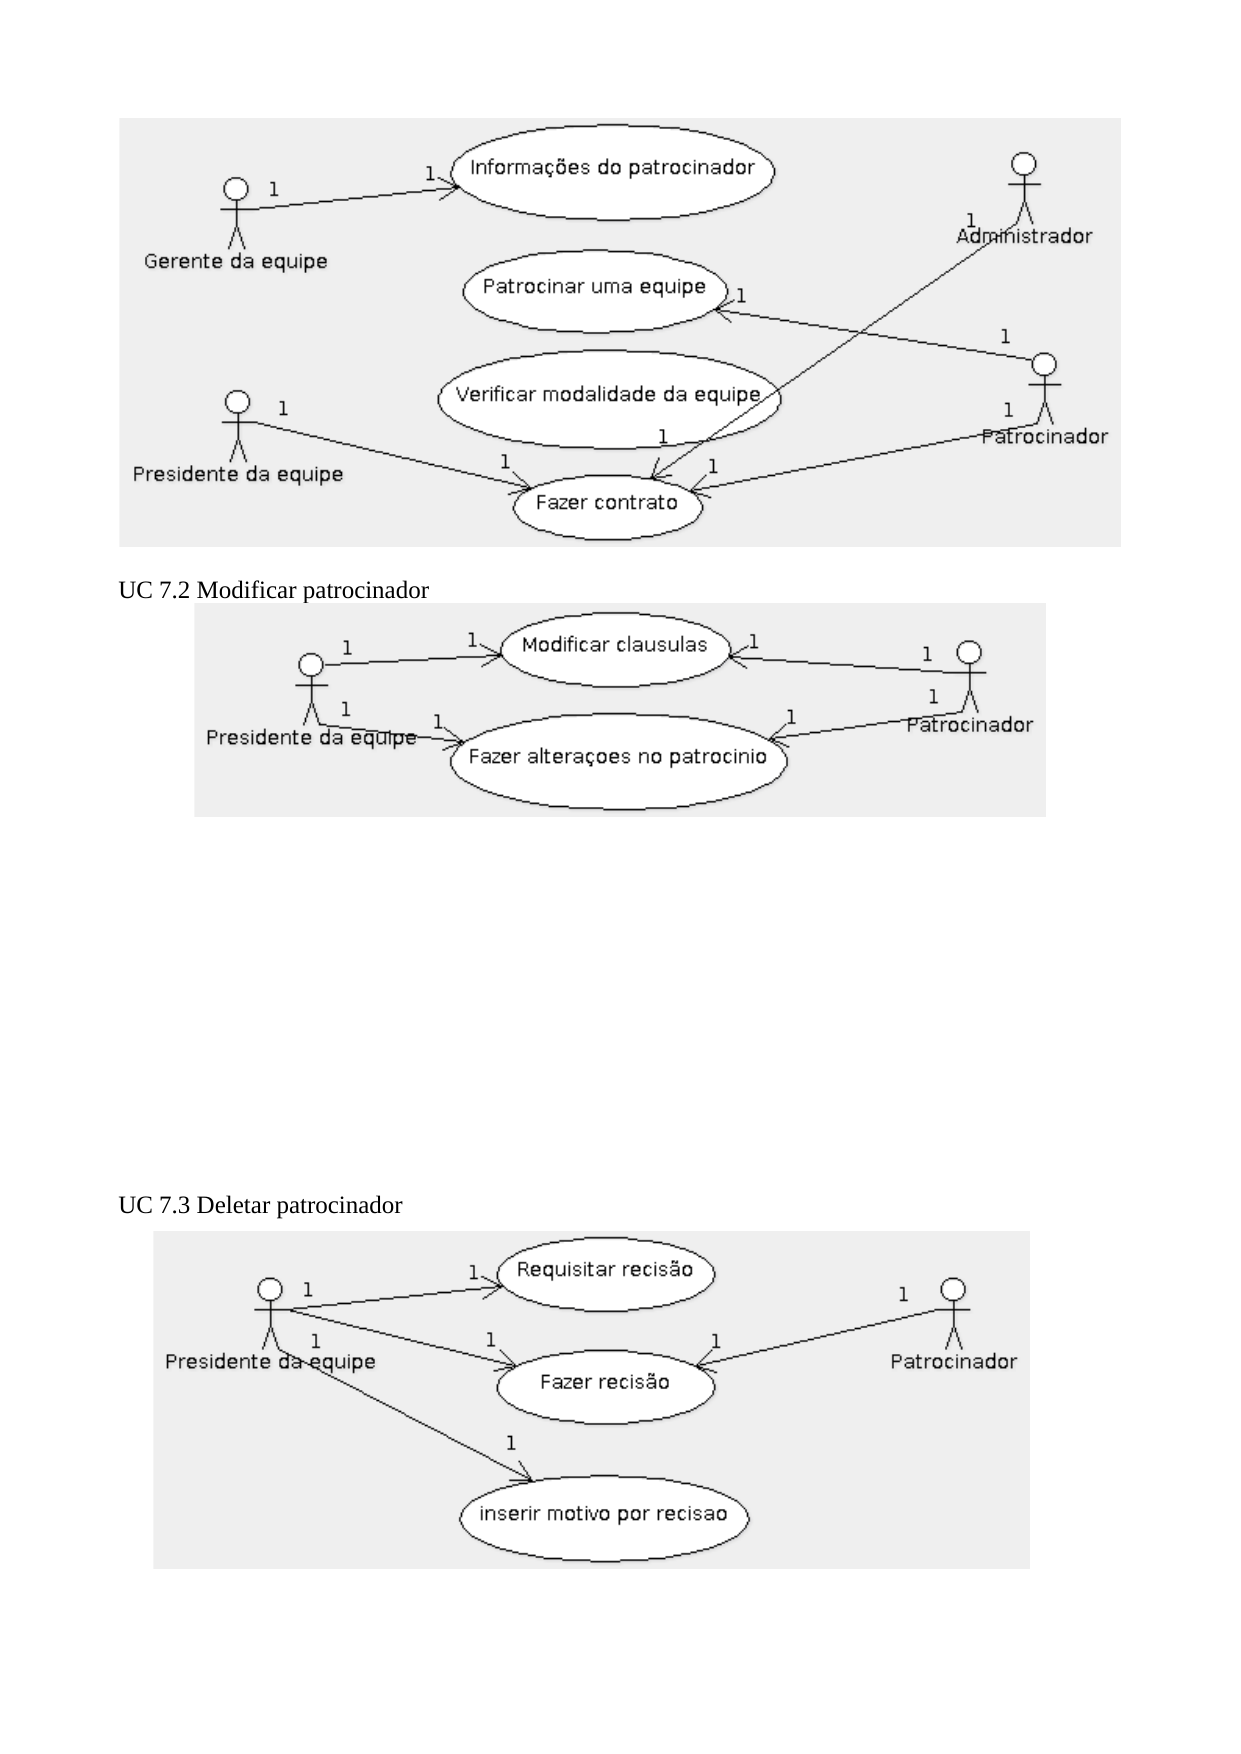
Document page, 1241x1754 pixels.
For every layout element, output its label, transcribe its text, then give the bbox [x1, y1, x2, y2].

text UC 7.3 Deletar patrocinador [118, 1190, 1122, 1219]
text UC 7.2 Modificar patrocinador [118, 575, 1122, 604]
